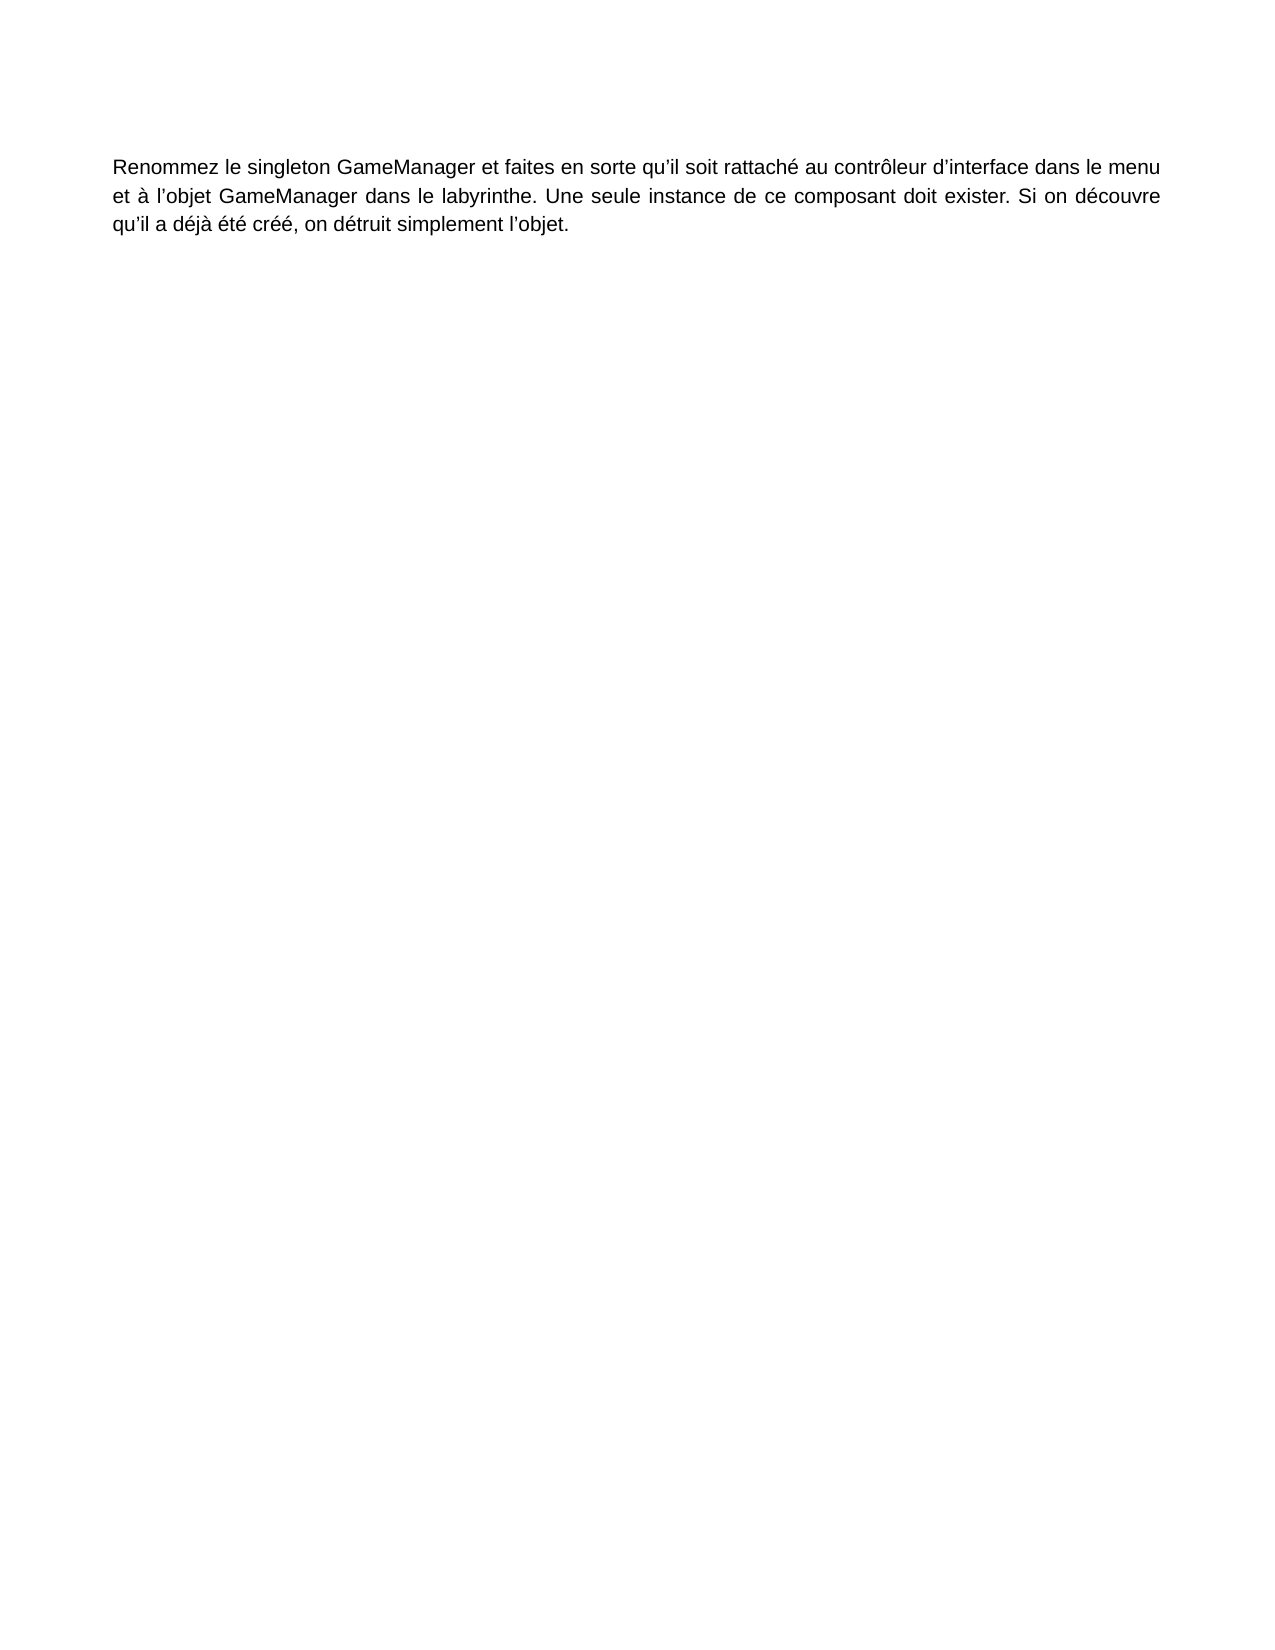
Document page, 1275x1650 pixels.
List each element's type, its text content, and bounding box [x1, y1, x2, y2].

text Renommez le singleton GameManager et faites en sorte qu’il soit rattaché au contrôleur d’interface dans le menu et à l’objet GameManager dans le labyrinthe. Une seule instance de ce composant doit exister. Si on découvre qu’il a déjà été créé, on détruit simplement l’objet. [112, 150, 1162, 236]
